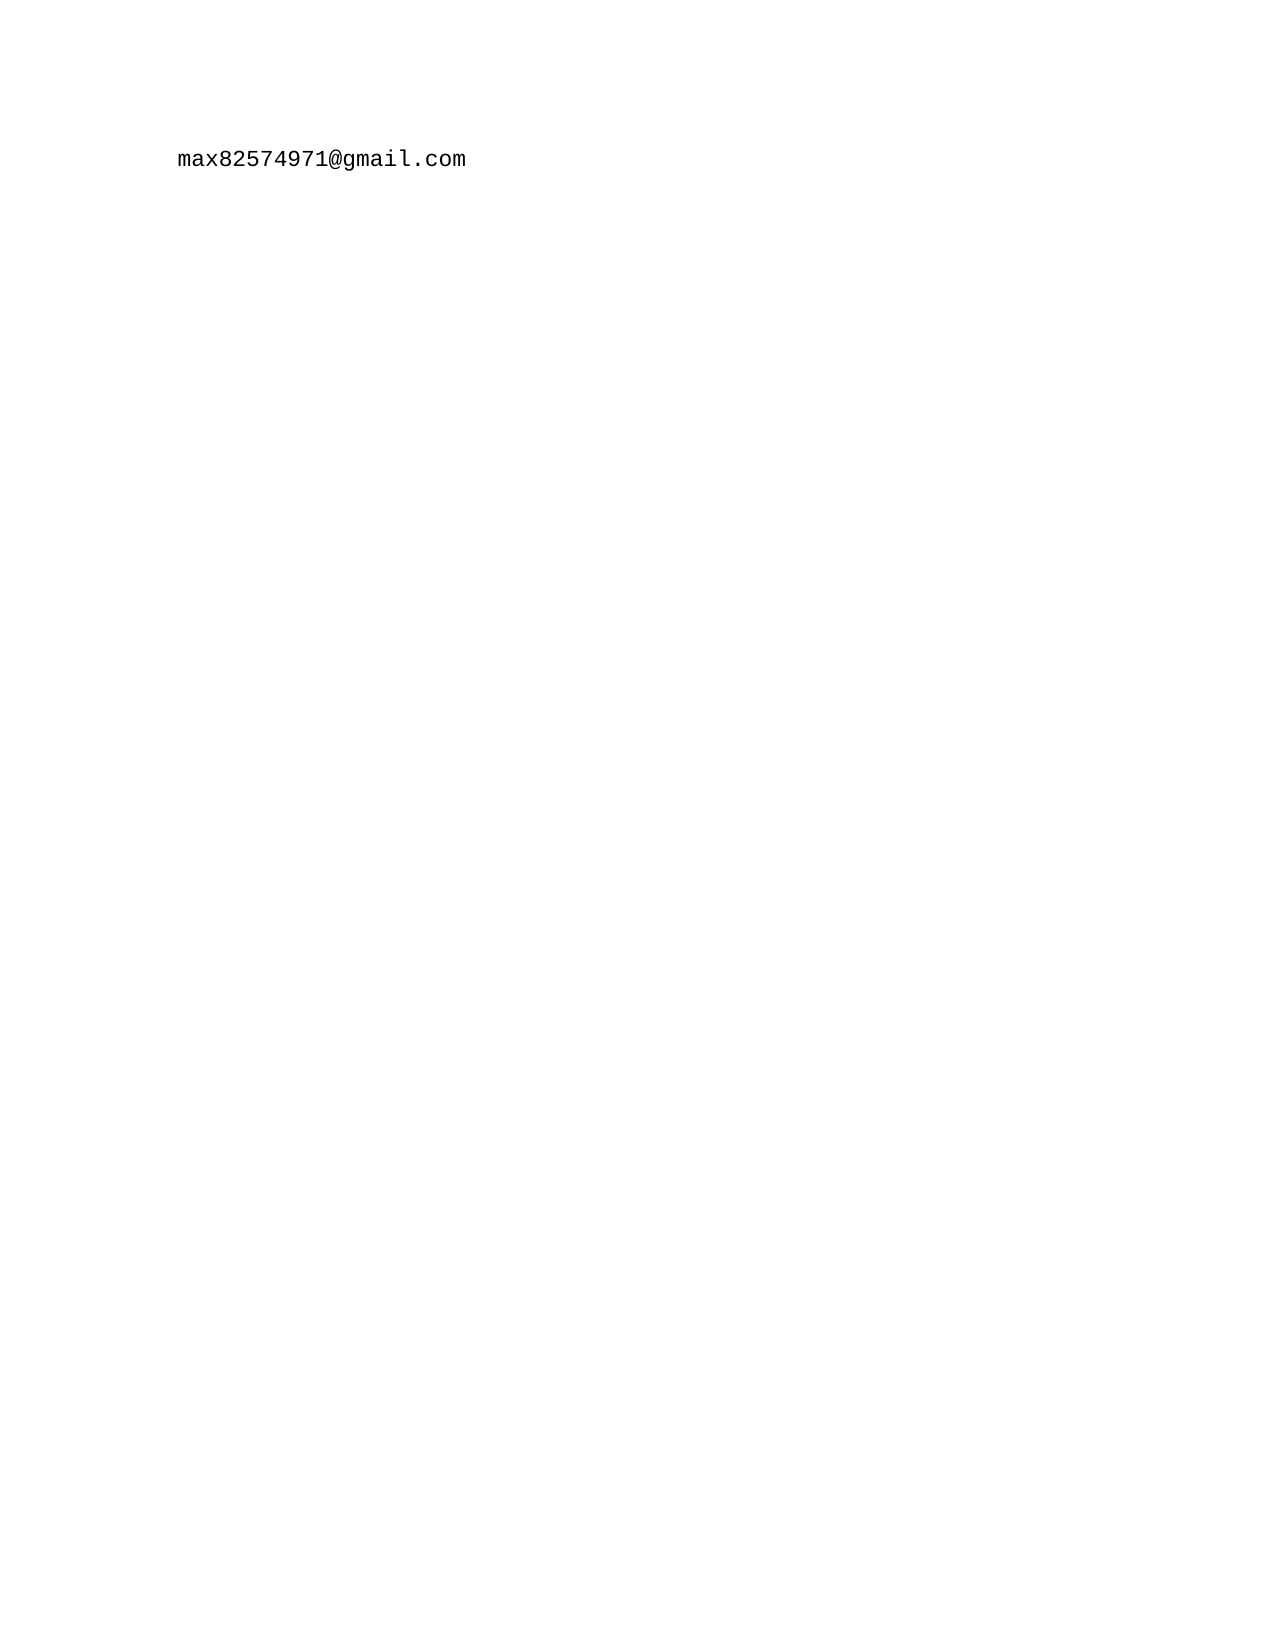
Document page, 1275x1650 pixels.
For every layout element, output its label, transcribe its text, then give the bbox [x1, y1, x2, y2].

text max82574971@gmail.com [177, 148, 1098, 173]
